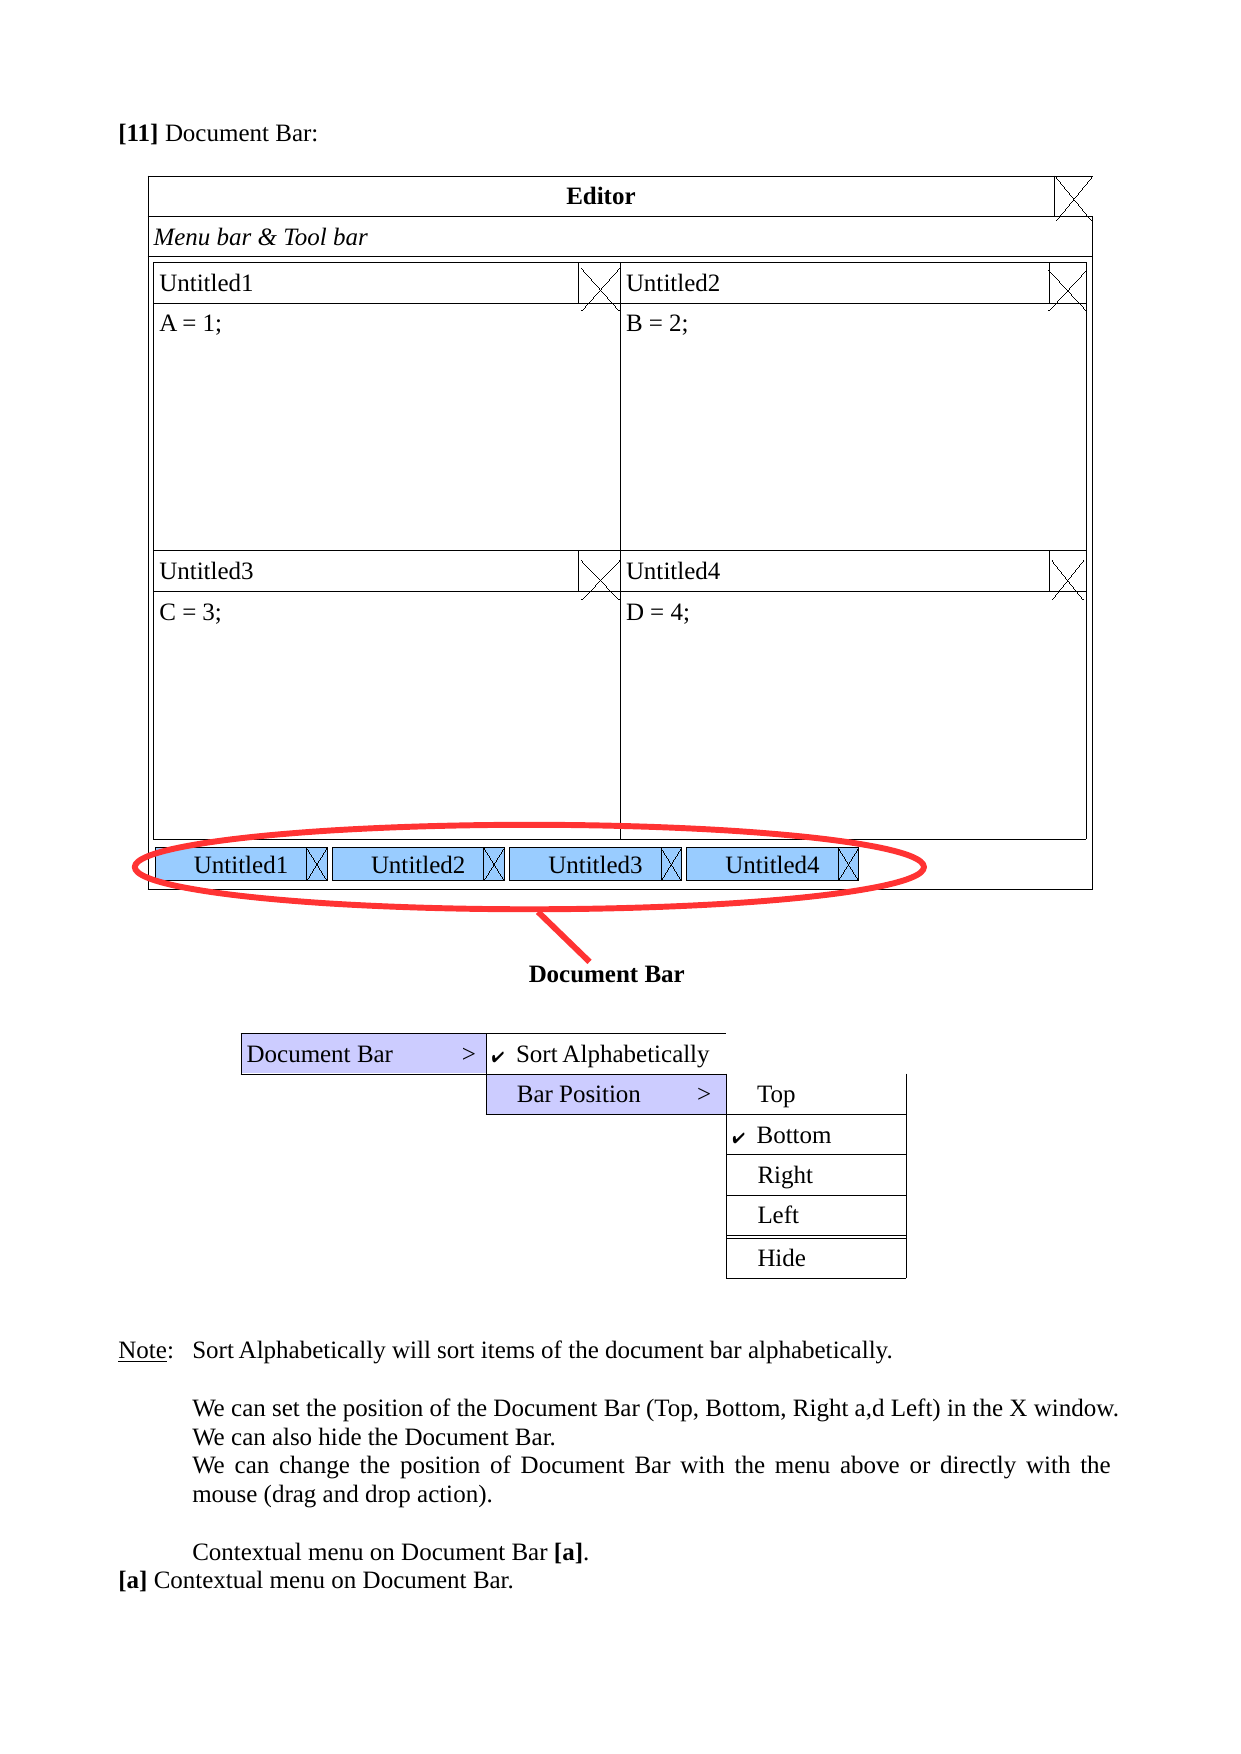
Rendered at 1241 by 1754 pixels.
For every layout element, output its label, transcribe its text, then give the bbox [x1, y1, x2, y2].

table_cell [149, 257, 1092, 889]
table_header Editor [149, 177, 1054, 216]
table_cell [1050, 551, 1086, 591]
table_header [1055, 177, 1092, 216]
table_cell Bottom [727, 1115, 906, 1154]
table_cell [579, 551, 620, 591]
table_cell [486, 1154, 726, 1194]
text We can also hide the Document Bar. [118, 1422, 1122, 1451]
table_header Sort Alphabetically [487, 1034, 726, 1073]
table_cell [241, 1114, 486, 1154]
text [11] Document Bar: [118, 118, 1122, 147]
table_cell [241, 1195, 486, 1235]
table_header Document Bar > [242, 1034, 486, 1073]
text We can set the position of the Document Bar (Top, Bottom, Right a,d Left) in the X window. [118, 1393, 1122, 1422]
table_header [726, 1033, 906, 1073]
table_cell [486, 1195, 726, 1235]
table_cell Untitled4 [621, 551, 1049, 591]
table_cell Menu bar & Tool bar [149, 217, 1092, 256]
table_header [1050, 263, 1086, 302]
text Note: Sort Alphabetically will sort items of the document bar alphabetically. [118, 1336, 1122, 1364]
table_cell C = 3; [154, 592, 620, 839]
table_cell Left [727, 1196, 906, 1235]
table_cell Top [727, 1074, 906, 1114]
table_cell [241, 1075, 486, 1114]
table_cell Right [727, 1155, 906, 1194]
text [a] Contextual menu on Document Bar. [118, 1566, 1122, 1594]
table_cell [486, 1115, 726, 1154]
table_cell [173, 840, 920, 889]
text Contextual menu on Document Bar [a]. [118, 1537, 1122, 1566]
table_cell [241, 1154, 486, 1194]
table_cell [149, 882, 172, 889]
table_cell [241, 1238, 486, 1278]
table_cell B = 2; [621, 304, 1086, 550]
table_cell Untitled3 [154, 551, 578, 591]
table_cell D = 4; [621, 592, 1086, 839]
table_cell Bar Position > [487, 1075, 726, 1114]
table_cell [486, 1238, 726, 1278]
table_cell Hide [727, 1239, 906, 1278]
table_header Untitled1 [154, 263, 578, 302]
table_header [579, 263, 620, 302]
table_cell [149, 858, 155, 876]
table_cell A = 1; [154, 304, 620, 550]
text We can change the position of Document Bar with the menu above or directly with the mouse (drag and drop action). [118, 1451, 1122, 1508]
table_header Untitled2 [621, 263, 1049, 302]
